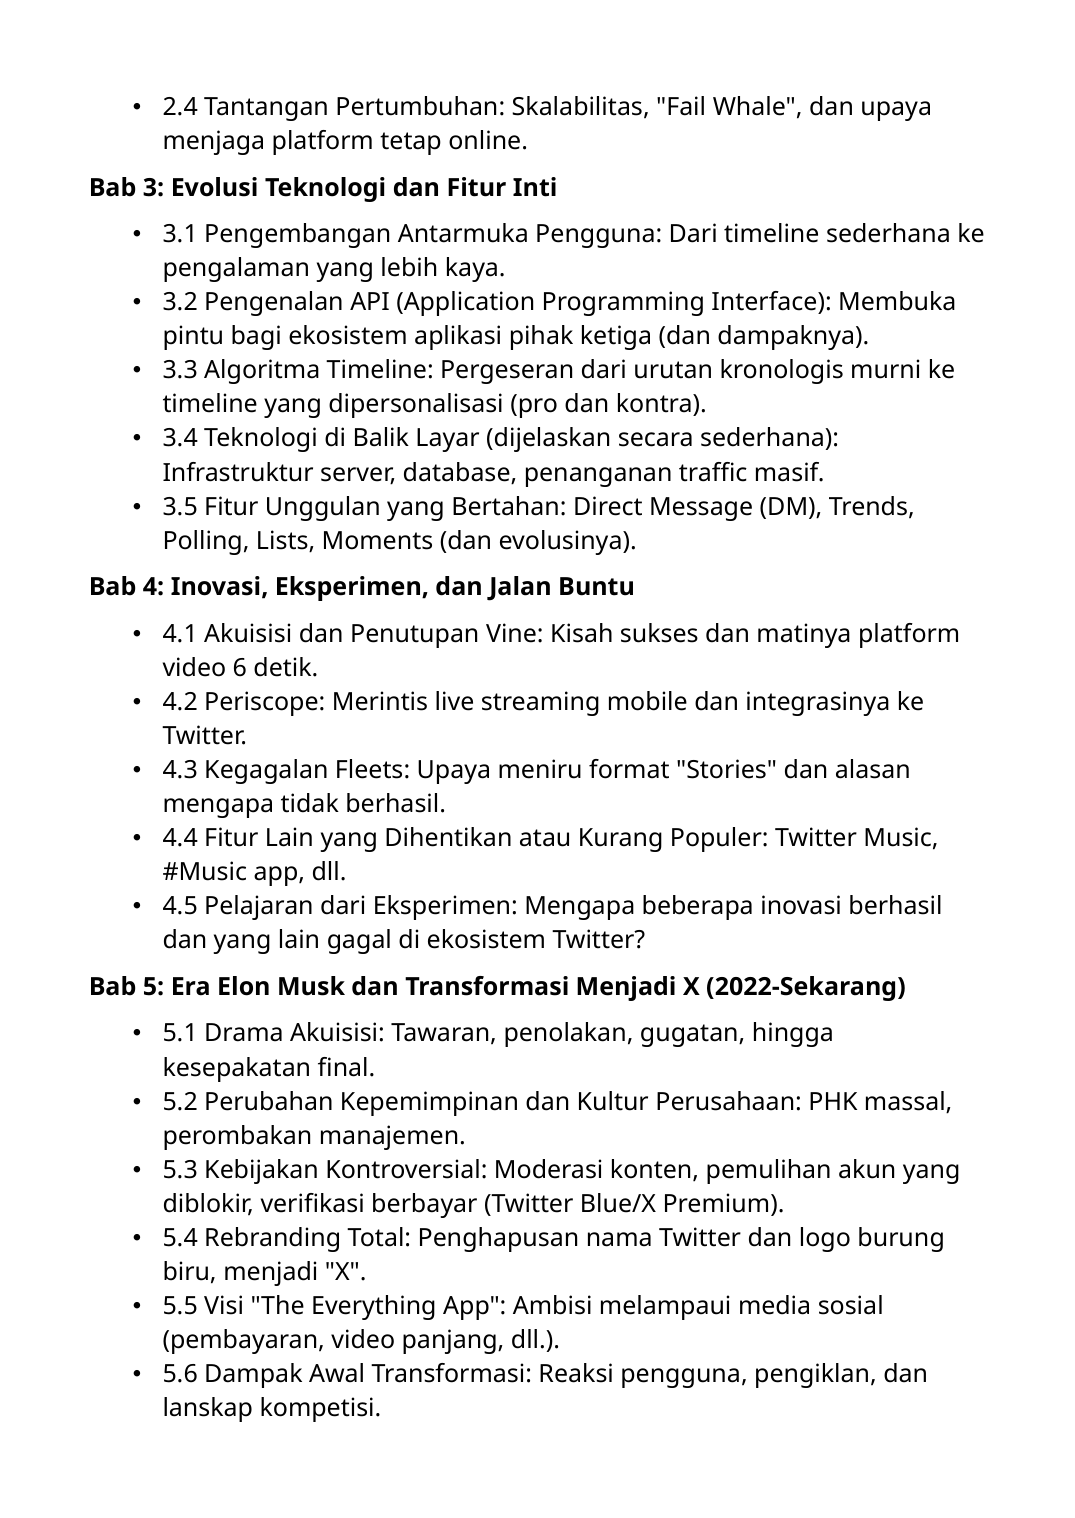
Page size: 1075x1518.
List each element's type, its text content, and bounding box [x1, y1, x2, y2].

list 3.4 Teknologi di Balik Layar (dijelaskan secara sederhana): Infrastruktur server, database, penanganan traffic masif. [133, 420, 986, 488]
list 2.4 Tantangan Pertumbuhan: Skalabilitas, "Fail Whale", dan upaya menjaga platform tetap online. [133, 88, 986, 157]
list 5.6 Dampak Awal Transformasi: Reaksi pengguna, pengiklan, dan lanskap kompetisi. [133, 1356, 986, 1424]
list 5.1 Drama Akuisisi: Tawaran, penolakan, gugatan, hingga kesepakatan final. [133, 1015, 986, 1083]
list 4.3 Kegagalan Fleets: Upaya meniru format "Stories" dan alasan mengapa tidak berhasil. [133, 752, 986, 820]
list 4.5 Pelajaran dari Eksperimen: Mengapa beberapa inovasi berhasil dan yang lain gagal di ekosistem Twitter? [133, 888, 986, 956]
list 3.1 Pengembangan Antarmuka Pengguna: Dari timeline sederhana ke pengalaman yang lebih kaya. [133, 216, 986, 284]
list 3.5 Fitur Unggulan yang Bertahan: Direct Message (DM), Trends, Polling, Lists, Moments (dan evolusinya). [133, 488, 986, 556]
list 5.4 Rebranding Total: Penghapusan nama Twitter dan logo burung biru, menjadi "X". [133, 1219, 986, 1288]
list 5.3 Kebijakan Kontroversial: Moderasi konten, pemulihan akun yang diblokir, verifikasi berbayar (Twitter Blue/X Premium). [133, 1151, 986, 1219]
list 4.4 Fitur Lain yang Dihentikan atau Kurang Populer: Twitter Music, #Music app, dll. [133, 820, 986, 888]
text Bab 3: Evolusi Teknologi dan Fitur Inti [88, 169, 986, 203]
list 3.2 Pengenalan API (Application Programming Interface): Membuka pintu bagi ekosistem aplikasi pihak ketiga (dan dampaknya). [133, 284, 986, 352]
list 3.3 Algoritma Timeline: Pergeseran dari urutan kronologis murni ke timeline yang dipersonalisasi (pro dan kontra). [133, 352, 986, 420]
list 4.2 Periscope: Merintis live streaming mobile dan integrasinya ke Twitter. [133, 683, 986, 752]
list 4.1 Akuisisi dan Penutupan Vine: Kisah sukses dan matinya platform video 6 detik. [133, 615, 986, 683]
list 5.5 Visi "The Everything App": Ambisi melampaui media sosial (pembayaran, video panjang, dll.). [133, 1288, 986, 1356]
text Bab 5: Era Elon Musk dan Transformasi Menjadi X (2022-Sekarang) [88, 968, 986, 1003]
text Bab 4: Inovasi, Eksperimen, dan Jalan Buntu [88, 569, 986, 603]
list 5.2 Perubahan Kepemimpinan dan Kultur Perusahaan: PHK massal, perombakan manajemen. [133, 1083, 986, 1151]
